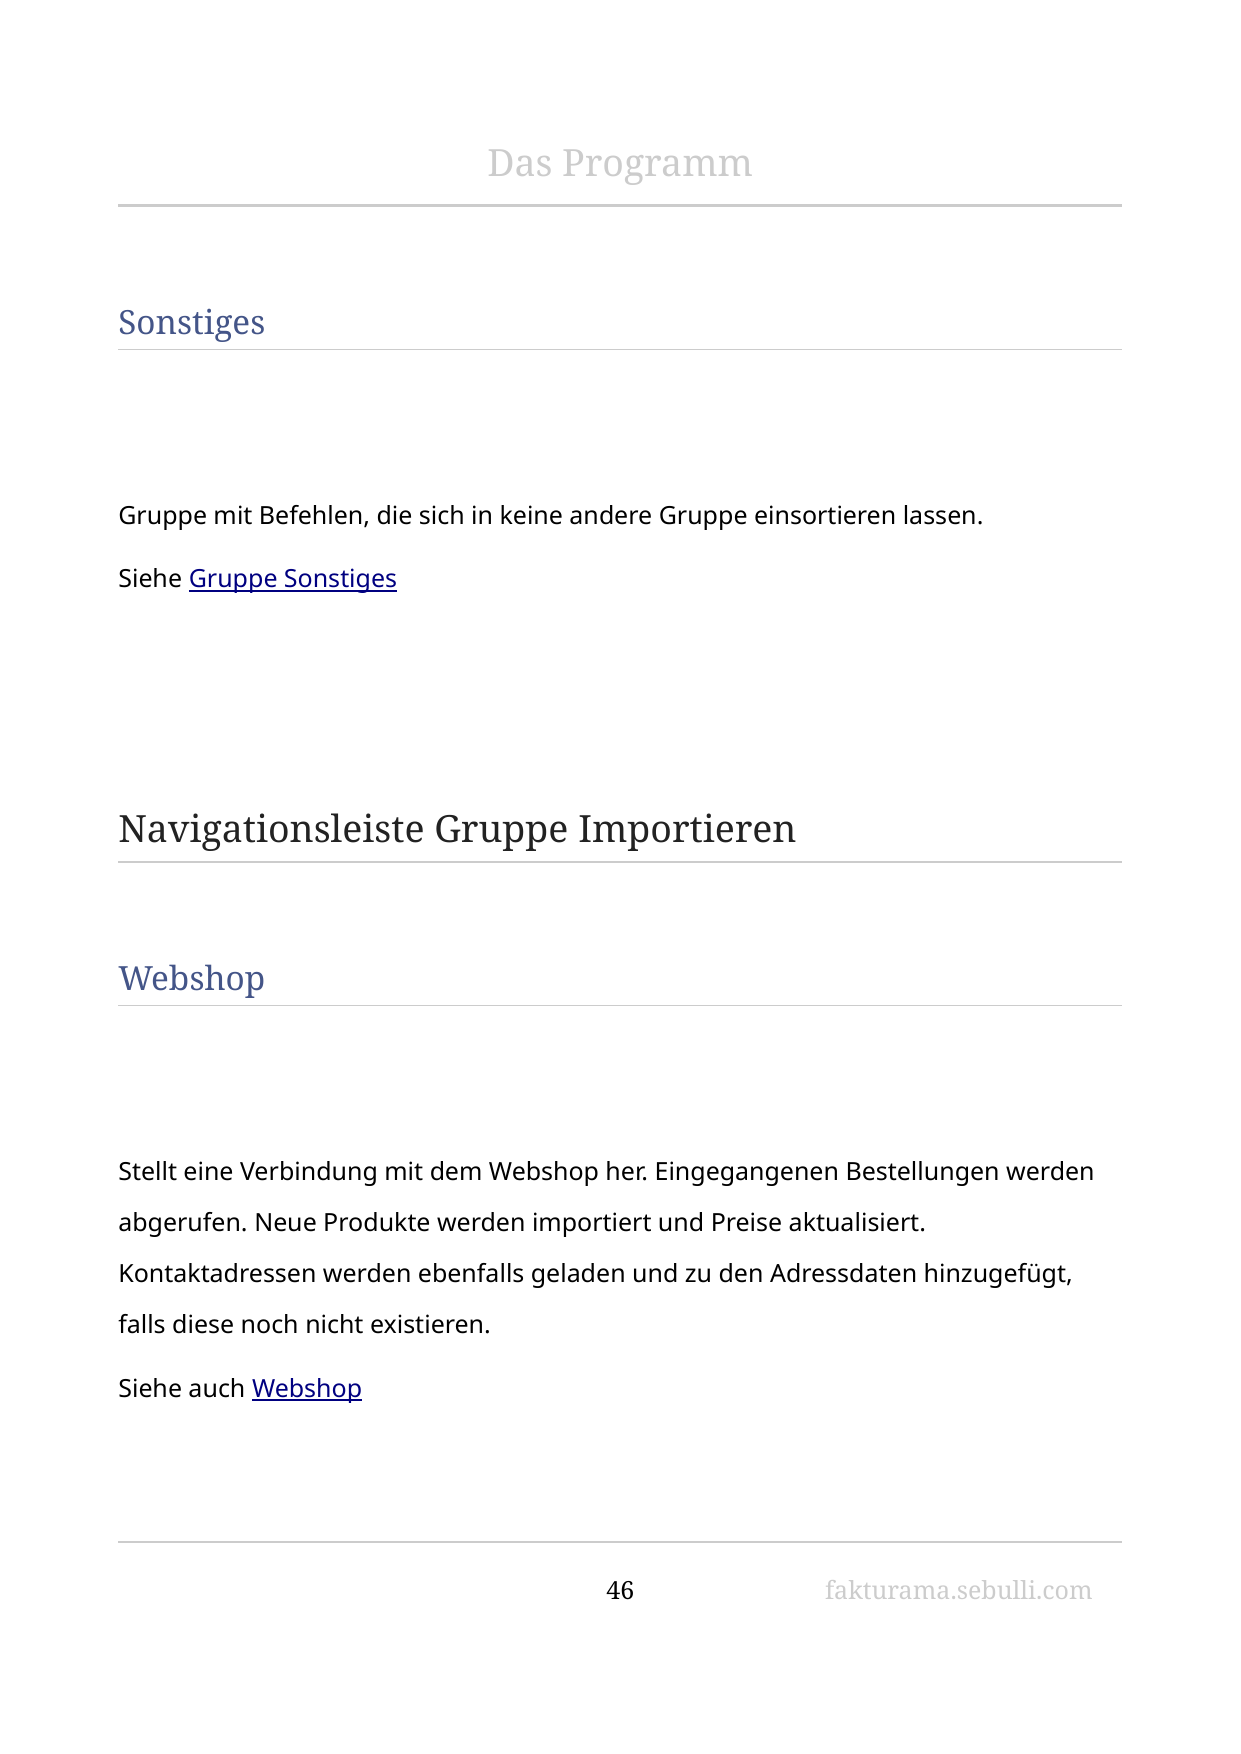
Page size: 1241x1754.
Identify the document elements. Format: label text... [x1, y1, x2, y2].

subtitle Sonstiges [118, 299, 1122, 349]
text Siehe Gruppe Sonstiges [118, 561, 1122, 595]
text Stellt eine Verbindung mit dem Webshop her. Eingegangenen Bestellungen werden abgerufen. Neue Produkte werden importiert und Preise aktualisiert. Kontaktadressen werden ebenfalls geladen und zu den Adressdaten hinzugefügt, falls diese noch nicht existieren. [118, 1154, 1122, 1341]
subtitle Webshop [118, 955, 1122, 1005]
subtitle Navigationsleiste Gruppe Importieren [118, 802, 1122, 861]
text Gruppe mit Befehlen, die sich in keine andere Gruppe einsortieren lassen. [118, 498, 1122, 532]
text Siehe auch Webshop [118, 1370, 1122, 1404]
